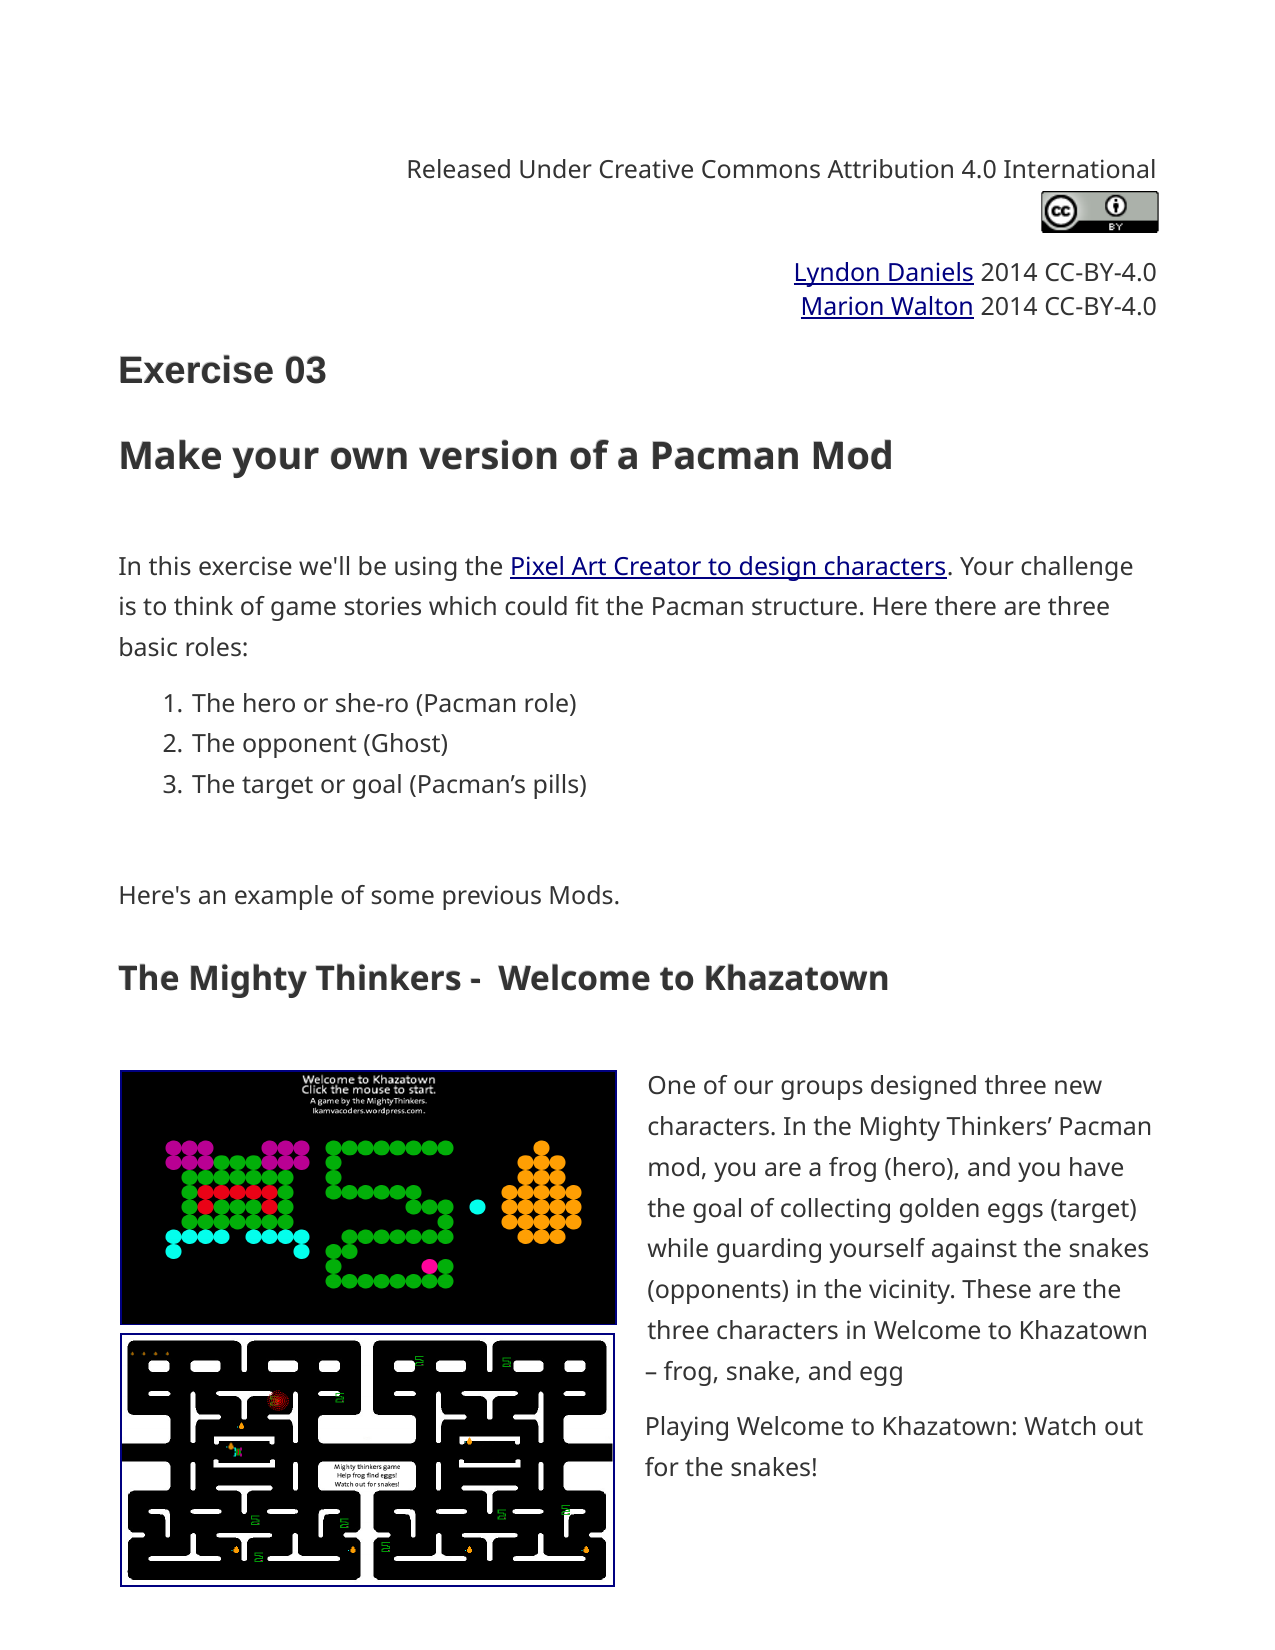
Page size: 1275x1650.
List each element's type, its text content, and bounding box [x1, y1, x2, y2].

subtitle Make your own version of a Pacman Mod [118, 429, 1157, 480]
subtitle The Mighty Thinkers - Welcome to Khazatown [118, 954, 1157, 1000]
picture [122, 1335, 613, 1585]
text Here's an example of some previous Mods. [118, 878, 1157, 912]
list The target or goal (Pacman’s pills) [162, 767, 1157, 801]
text Released Under Creative Commons Attribution 4.0 International [118, 152, 1157, 186]
list The opponent (Ghost) [162, 726, 1157, 760]
text One of our groups designed three new characters. In the Mighty Thinkers’ Pacman mod, you are a frog (hero), and you have the goal of collecting golden eggs (target) while guarding yourself against the snakes (opponents) in the vicinity. These are the three characters in Welcome to Khazatown – frog, snake, and egg [118, 1068, 1157, 1388]
subtitle Exercise 03 [118, 347, 1157, 391]
picture [122, 1072, 615, 1324]
picture [1041, 191, 1159, 233]
text Marion Walton 2014 CC-BY-4.0 [118, 288, 1157, 322]
text Lyndon Daniels 2014 CC-BY-4.0 [118, 254, 1157, 288]
text Playing Welcome to Khazatown: Watch out for the snakes! [615, 1409, 1157, 1484]
list The hero or she-ro (Pacman role) [162, 685, 1157, 719]
text In this exercise we'll be using the Pixel Art Creator to design characters. Your challenge is to think of game stories which could fit the Pacman structure. Here there are three basic roles: [118, 548, 1157, 664]
